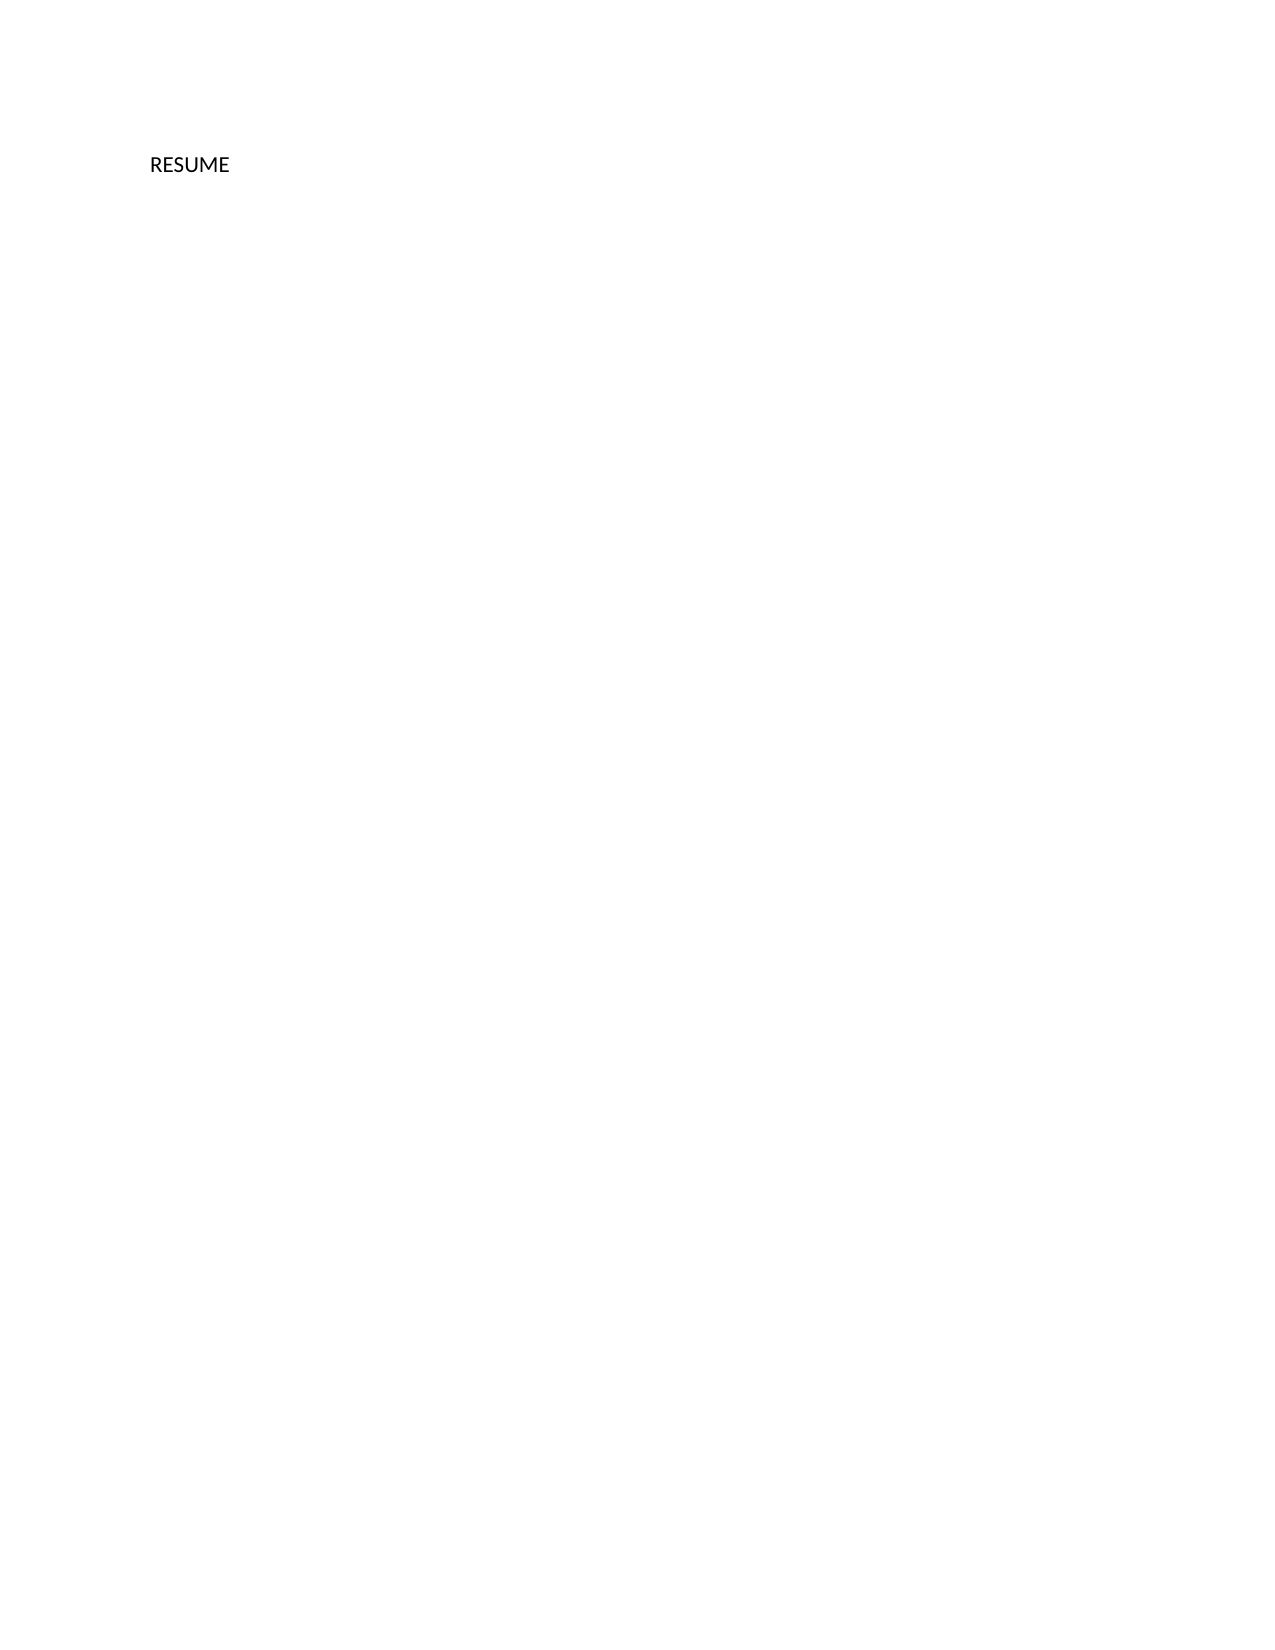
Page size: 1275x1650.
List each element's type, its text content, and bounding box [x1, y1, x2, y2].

text RESUME [150, 150, 1125, 178]
